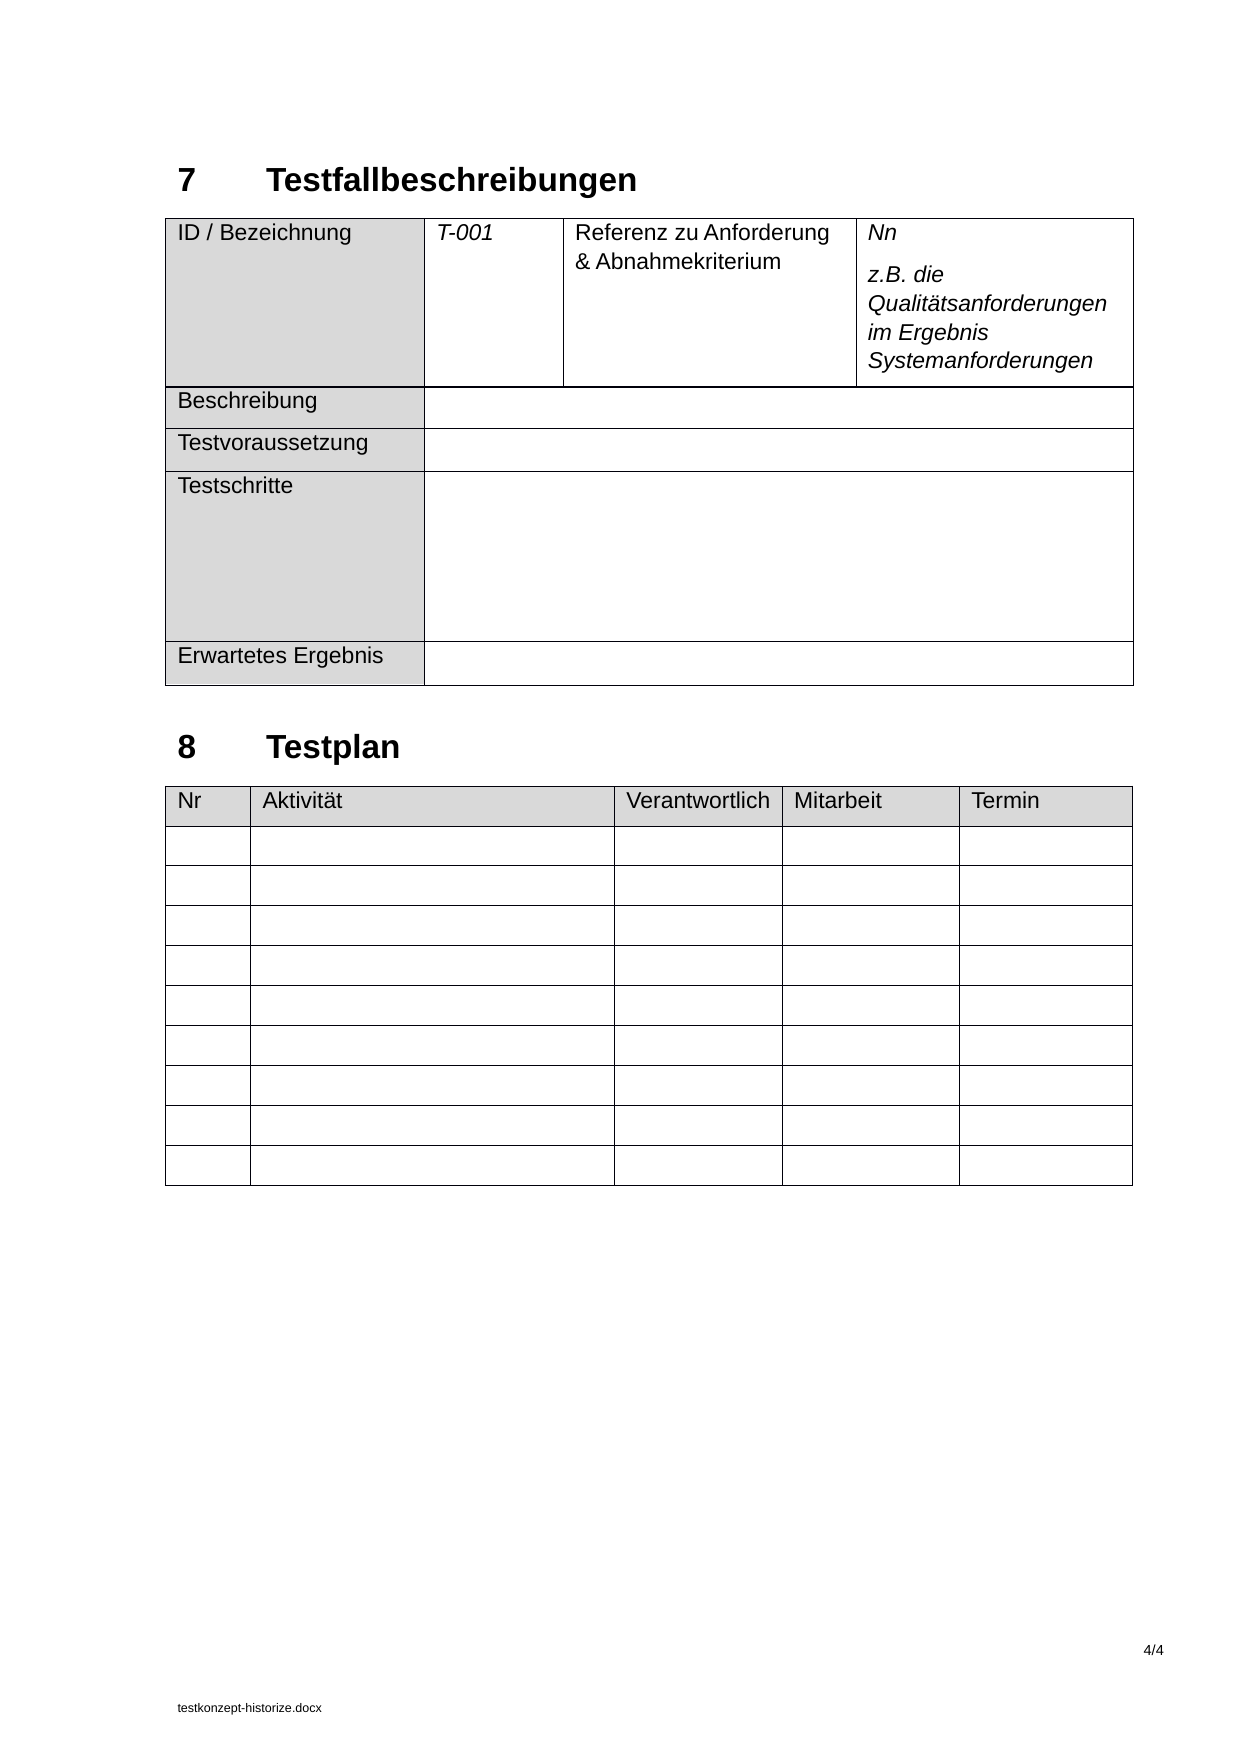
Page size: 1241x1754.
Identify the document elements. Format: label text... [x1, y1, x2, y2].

table_header Aktivität [251, 787, 614, 826]
table_cell [251, 1106, 614, 1145]
table_cell [783, 866, 959, 905]
table_cell [166, 906, 250, 945]
table_cell [783, 986, 959, 1025]
table_cell [615, 906, 782, 945]
table_cell [960, 1026, 1132, 1065]
table_cell [960, 986, 1132, 1025]
table_cell [166, 1066, 250, 1105]
table_cell [251, 986, 614, 1025]
table_cell [783, 827, 959, 865]
subtitle Testplan [177, 727, 1122, 766]
table_header Mitarbeit [783, 787, 959, 826]
table_cell [166, 827, 250, 865]
table_cell [783, 1106, 959, 1145]
table_cell [425, 388, 1133, 428]
table_cell [783, 946, 959, 985]
table_cell [783, 1026, 959, 1065]
table_cell Beschreibung [166, 388, 424, 428]
table_header Termin [960, 787, 1132, 826]
table_cell [615, 986, 782, 1025]
table_cell [251, 866, 614, 905]
table_cell [615, 1106, 782, 1145]
table_cell [615, 1026, 782, 1065]
table_cell [425, 472, 1133, 641]
table_cell [960, 1106, 1132, 1145]
table_cell [960, 946, 1132, 985]
table_cell [783, 1066, 959, 1105]
table_cell [251, 827, 614, 865]
table_cell [425, 429, 1133, 471]
table_cell [960, 866, 1132, 905]
table_cell [960, 1066, 1132, 1105]
table_cell [166, 866, 250, 905]
table_cell [783, 1146, 959, 1184]
table_cell [615, 827, 782, 865]
table_cell [615, 1146, 782, 1184]
table_cell Erwartetes Ergebnis [166, 642, 424, 684]
table_cell [783, 906, 959, 945]
table_cell [960, 906, 1132, 945]
table_header Nr [166, 787, 250, 826]
table_cell [960, 827, 1132, 865]
table_cell [615, 1066, 782, 1105]
table_cell [615, 946, 782, 985]
table_cell [166, 1026, 250, 1065]
table_cell [251, 1026, 614, 1065]
table_cell [615, 866, 782, 905]
table_cell [251, 906, 614, 945]
table_header Nn z.B. die Qualitätsanforderungen im Ergebnis Systemanforderungen [857, 219, 1133, 386]
table_cell Testvoraussetzung [166, 429, 424, 471]
table_cell [960, 1146, 1132, 1184]
table_cell [251, 1146, 614, 1184]
table_cell [166, 1146, 250, 1184]
table_cell [425, 642, 1133, 684]
table_cell [166, 946, 250, 985]
table_header Verantwortlich [615, 787, 782, 826]
table_cell [251, 1066, 614, 1105]
table_header Referenz zu Anforderung & Abnahmekriterium [564, 219, 856, 386]
subtitle Testfallbeschreibungen [177, 159, 1122, 198]
table_cell [251, 946, 614, 985]
table_header T-001 [425, 219, 563, 386]
table_cell [166, 986, 250, 1025]
table_header ID / Bezeichnung [166, 219, 424, 386]
table_cell [166, 1106, 250, 1145]
table_cell Testschritte [166, 472, 424, 641]
